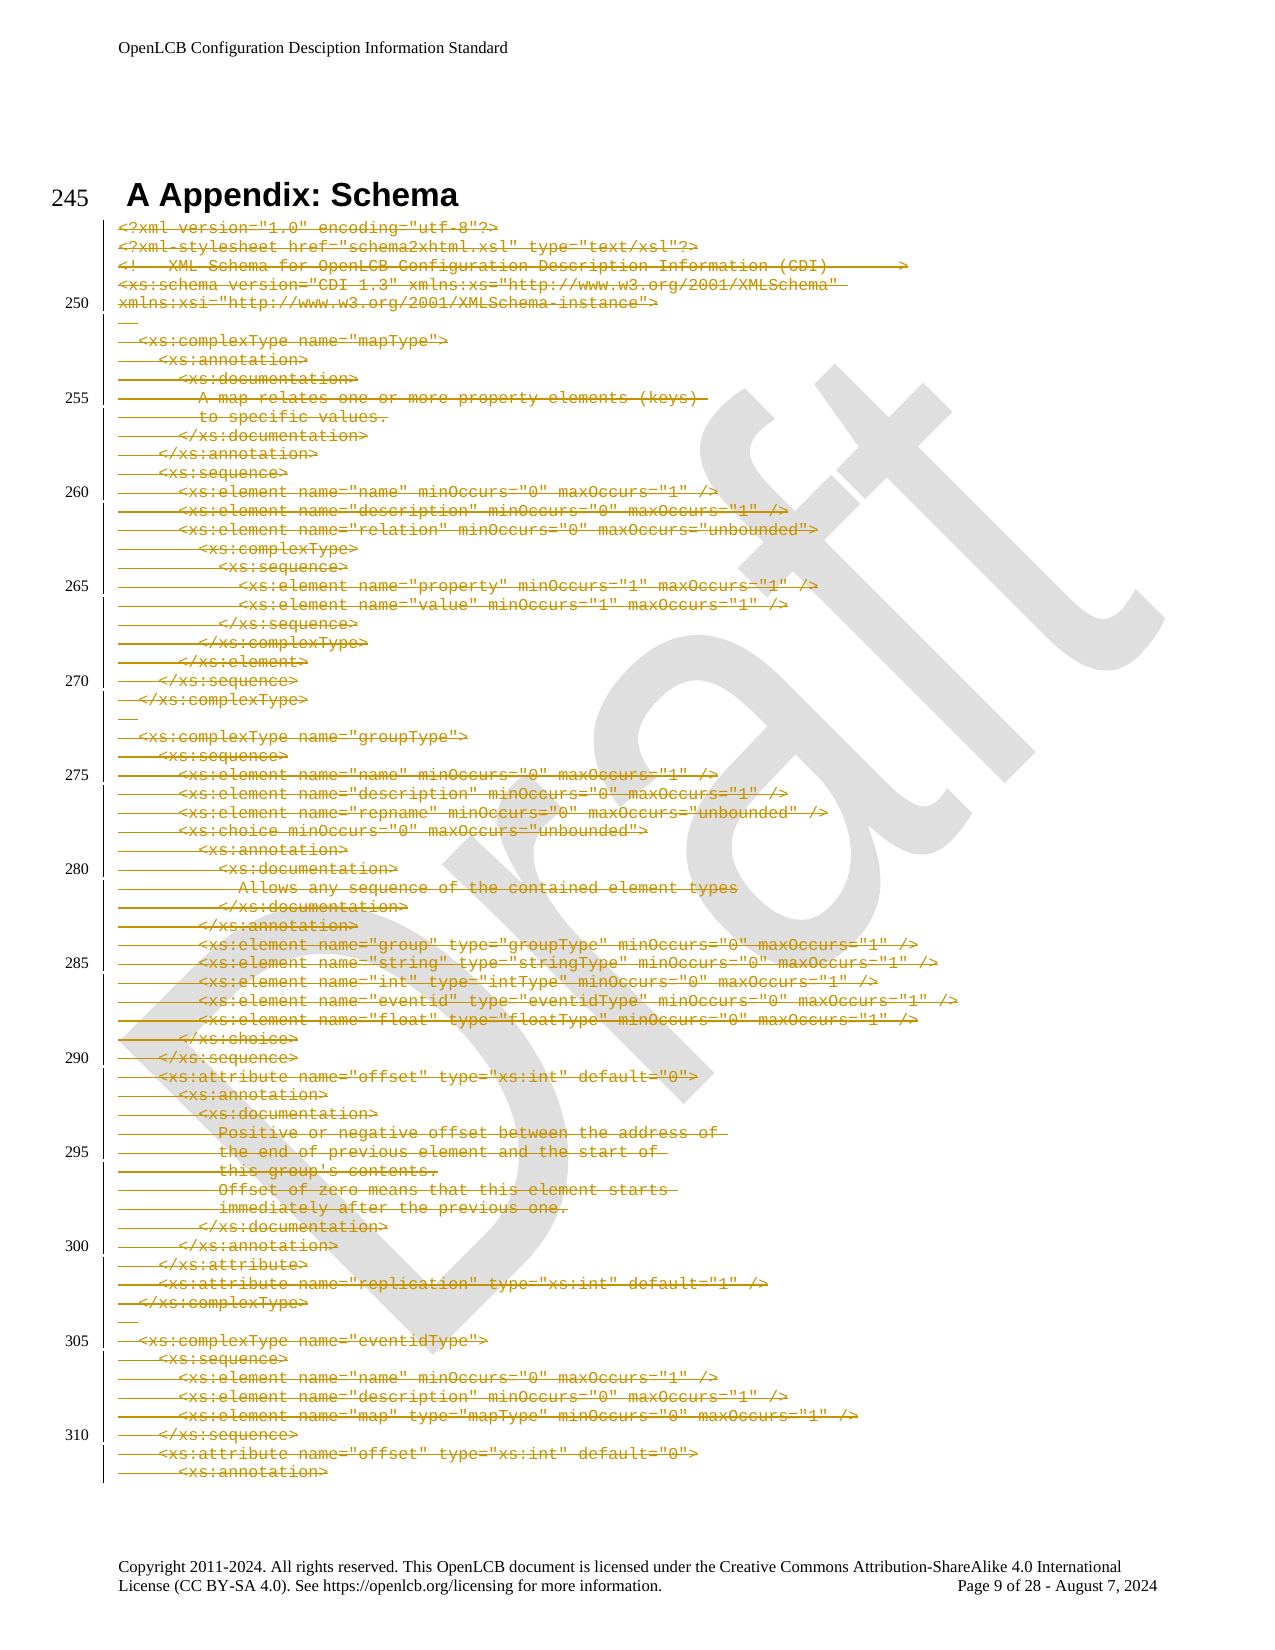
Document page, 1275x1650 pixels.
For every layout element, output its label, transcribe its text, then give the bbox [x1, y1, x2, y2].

subtitle Appendix: Schema [118, 175, 1157, 213]
text <?xml version="1.0" encoding="utf-8"?> [118, 220, 1157, 238]
